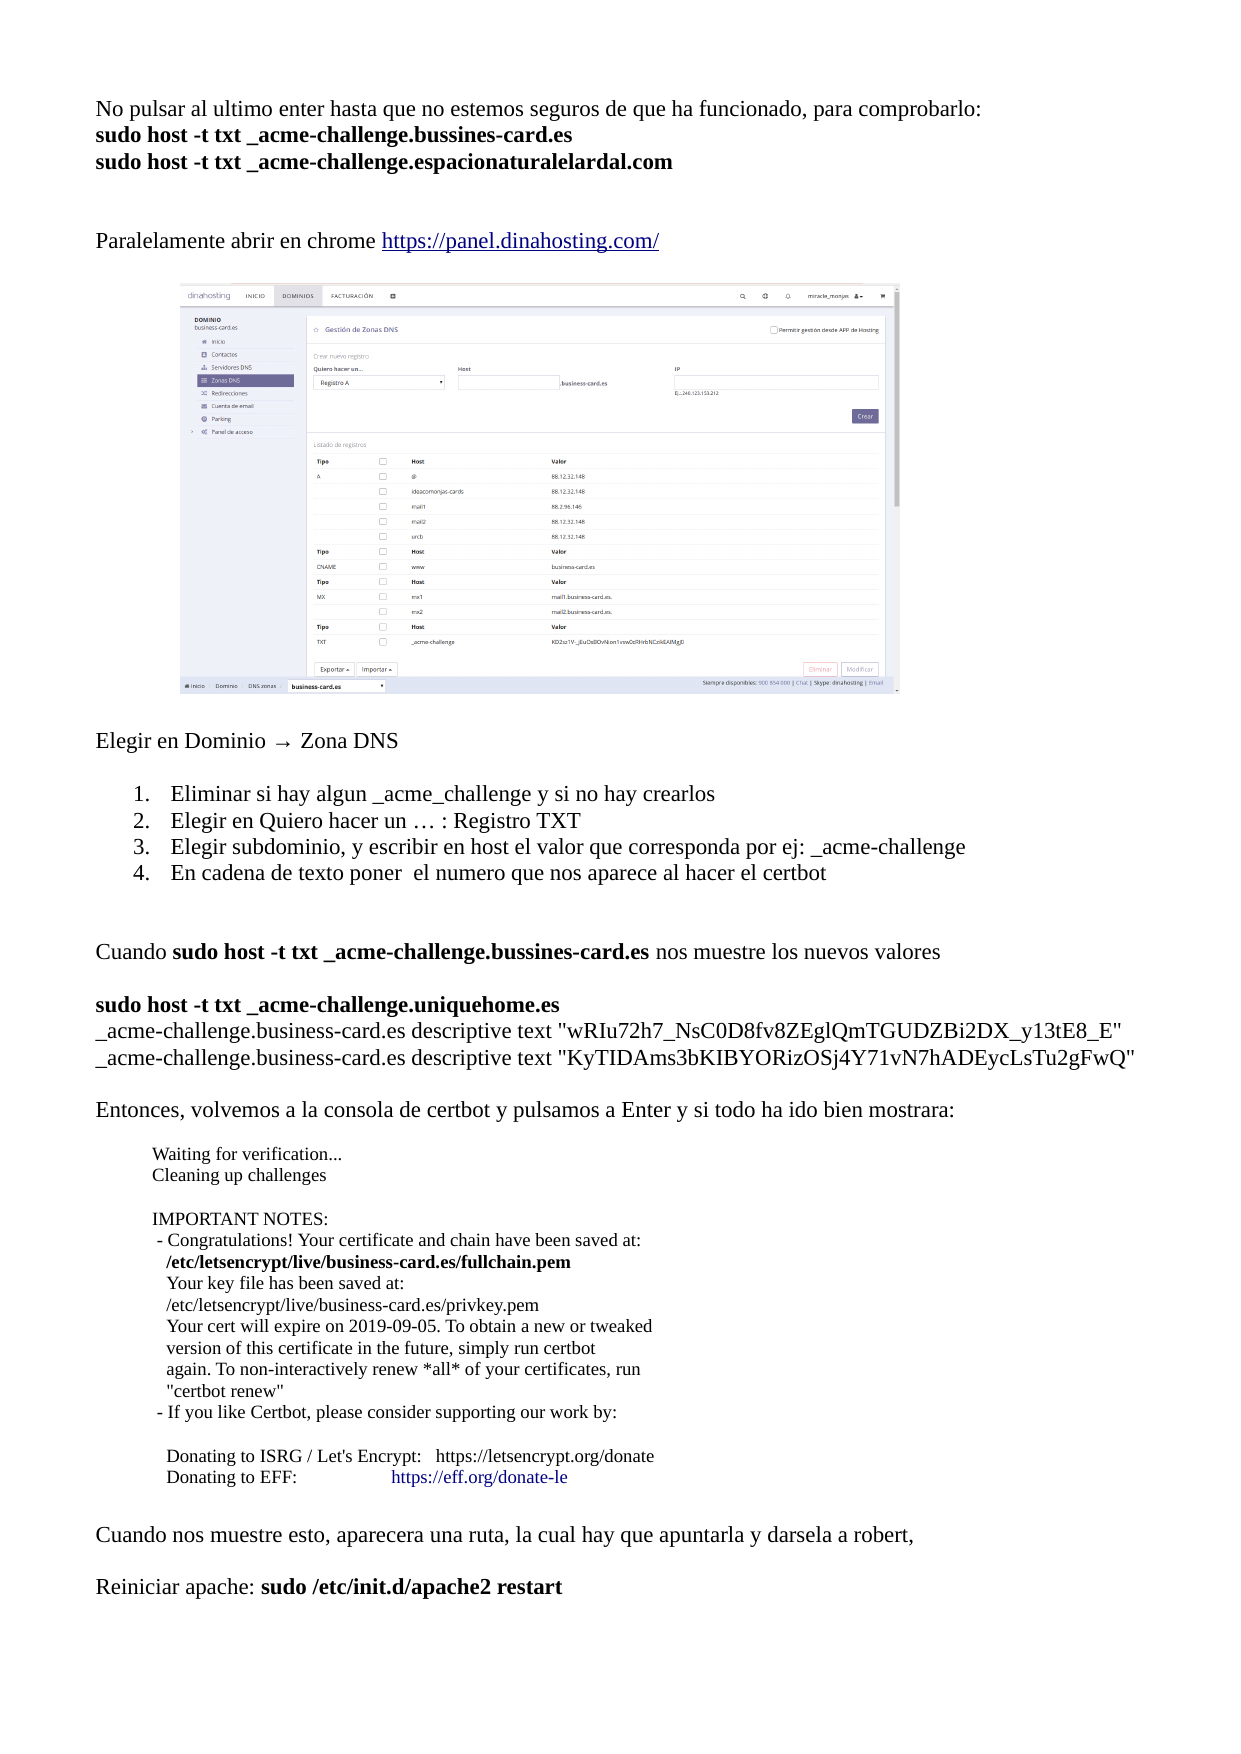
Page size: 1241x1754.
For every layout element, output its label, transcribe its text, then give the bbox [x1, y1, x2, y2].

list Elegir en Quiero hacer un … : Registro TXT [133, 807, 1141, 833]
list Eliminar si hay algun _acme_challenge y si no hay crearlos [133, 780, 1141, 807]
text _acme-challenge.business-card.es descriptive text "KyTIDAms3bKIBYORizOSj4Y71vN7hADEycLsTu2gFwQ" [95, 1044, 1141, 1070]
text Paralelamente abrir en chrome https://panel.dinahosting.com/ [95, 227, 1141, 253]
text Cuando nos muestre esto, aparecera una ruta, la cual hay que apuntarla y darsela a robert, [95, 1521, 1141, 1547]
text _acme-challenge.business-card.es descriptive text "wRIu72h7_NsC0D8fv8ZEglQmTGUDZBi2DX_y13tE8_E" [95, 1017, 1141, 1044]
text sudo host -t txt _acme-challenge.espacionaturalelardal.com [95, 148, 1141, 174]
text Cuando sudo host -t txt _acme-challenge.bussines-card.es nos muestre los nuevos valores [95, 938, 1141, 965]
text sudo host -t txt _acme-challenge.uniquehome.es [95, 991, 1141, 1017]
list En cadena de texto poner el numero que nos aparece al hacer el certbot [133, 859, 1141, 886]
text Entonces, volvemos a la consola de certbot y pulsamos a Enter y si todo ha ido bien mostrara: [95, 1097, 1141, 1123]
text Reiniciar apache: sudo /etc/init.d/apache2 restart [95, 1573, 1141, 1600]
list Elegir subdominio, y escribir en host el valor que corresponda por ej: _acme-challenge [133, 833, 1141, 859]
text No pulsar al ultimo enter hasta que no estemos seguros de que ha funcionado, para comprobarlo: [95, 95, 1141, 121]
text sudo host -t txt _acme-challenge.bussines-card.es [95, 121, 1141, 148]
text Elegir en Dominio → Zona DNS [95, 728, 1141, 754]
picture [180, 283, 837, 694]
